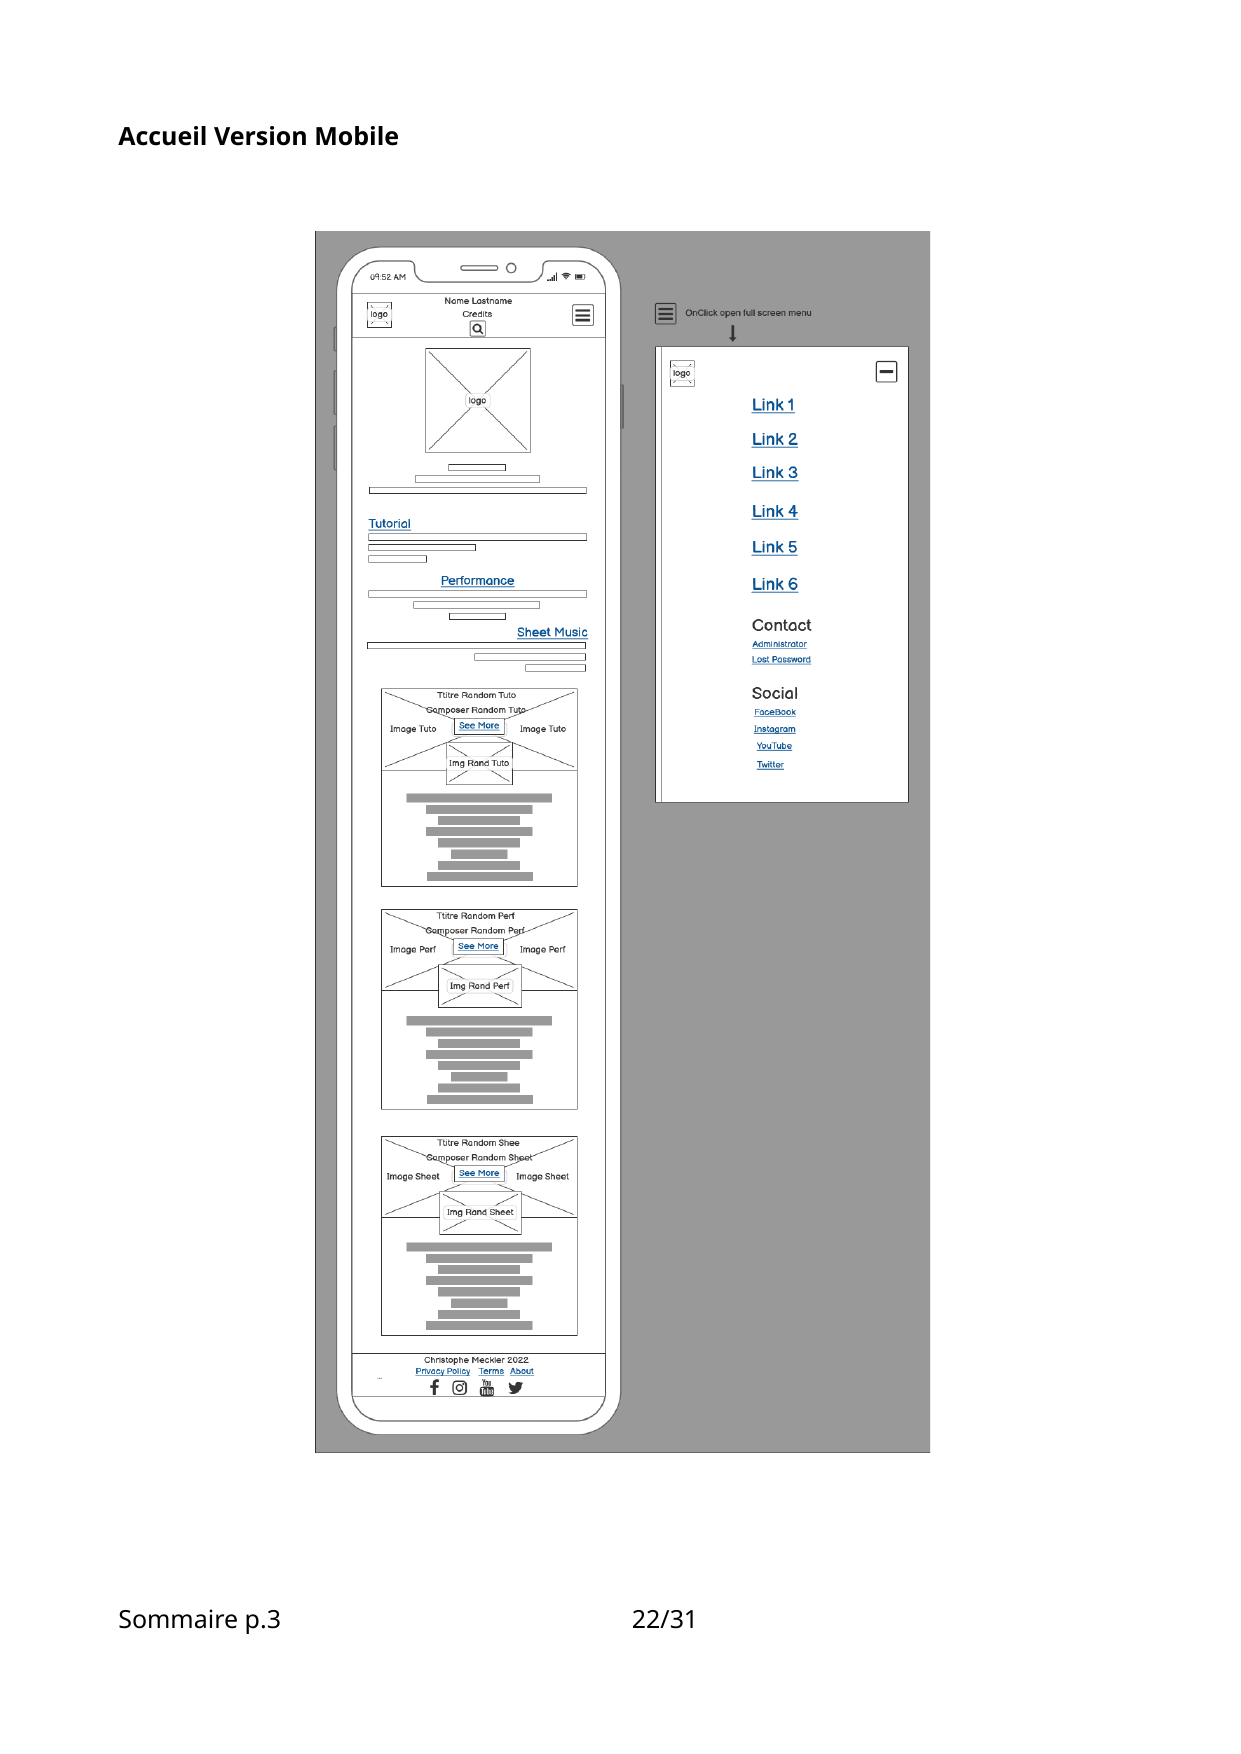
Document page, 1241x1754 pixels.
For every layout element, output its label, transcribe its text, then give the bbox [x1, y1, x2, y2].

picture [315, 231, 931, 1453]
subtitle Accueil Version Mobile [118, 118, 1122, 152]
